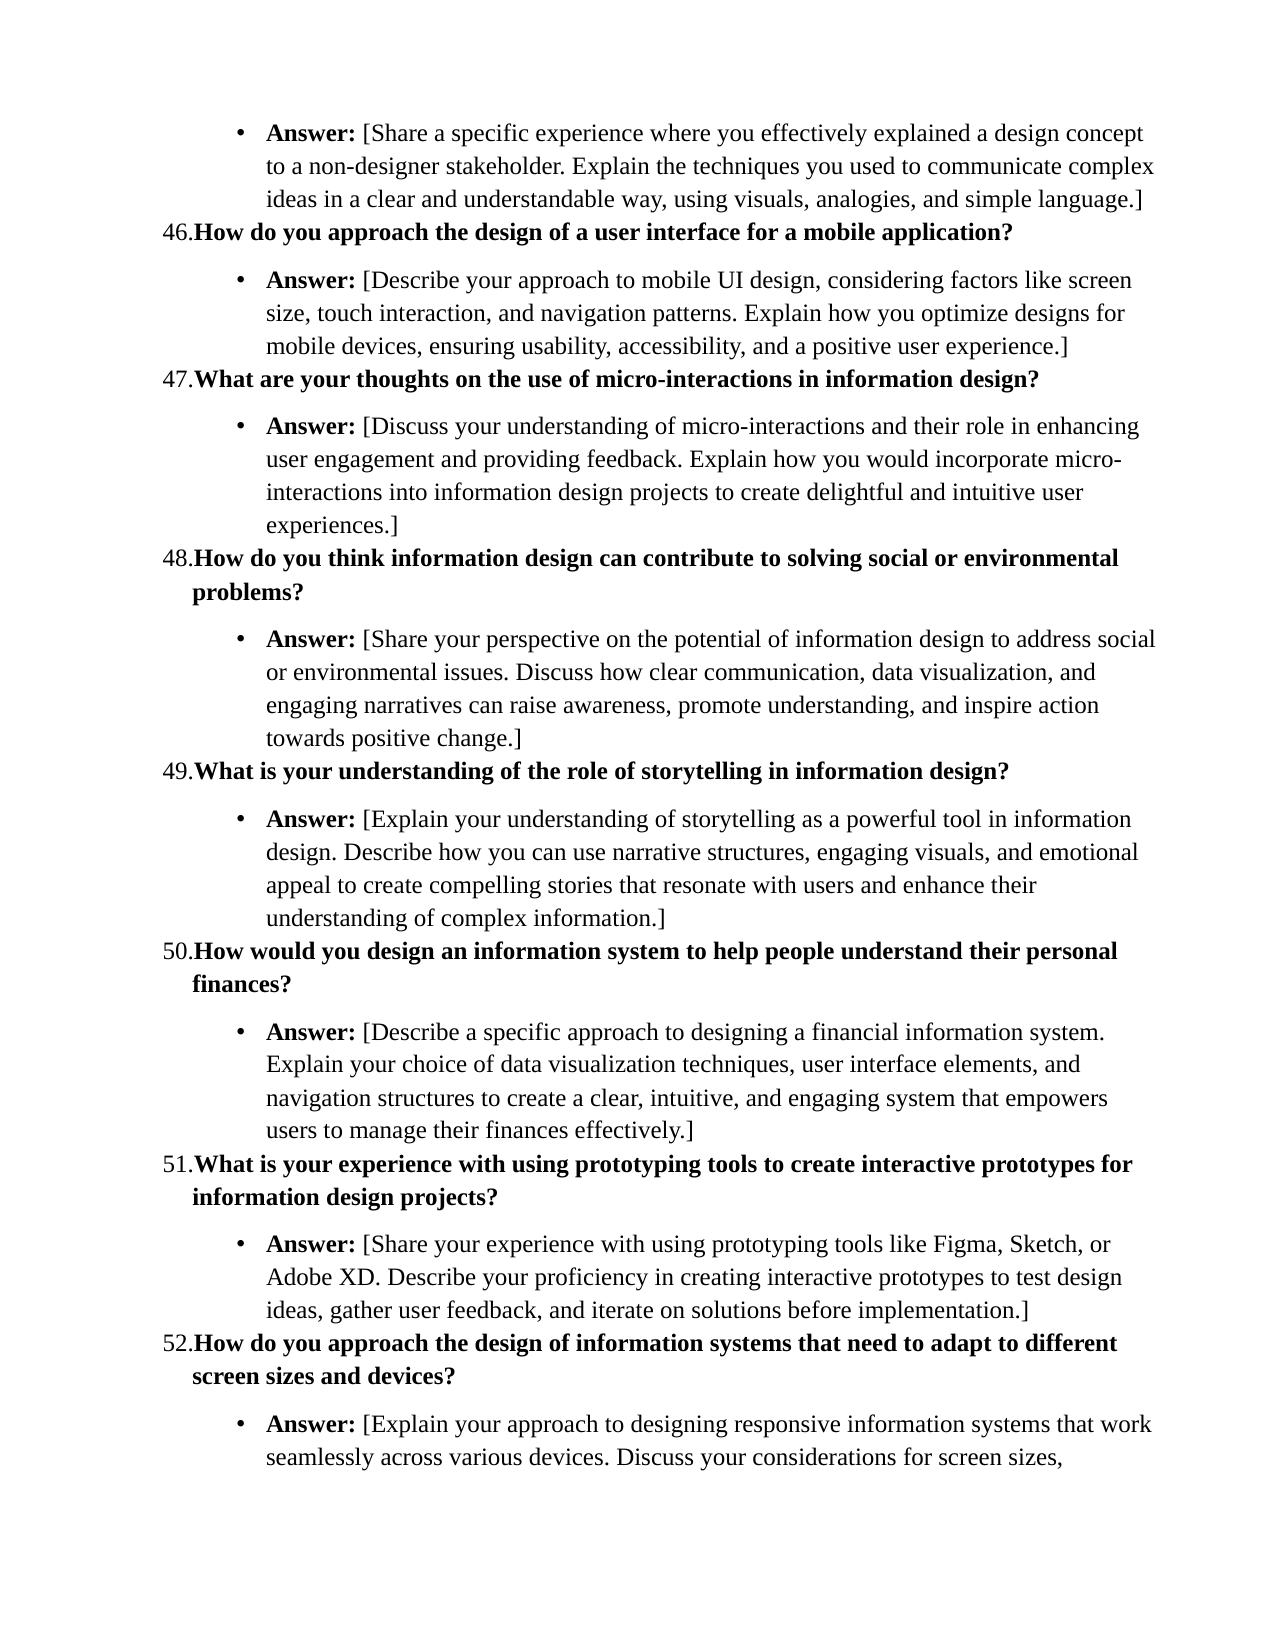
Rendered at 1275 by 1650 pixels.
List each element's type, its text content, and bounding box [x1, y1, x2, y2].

list Answer: [Explain your understanding of storytelling as a powerful tool in information design. Describe how you can use narrative structures, engaging visuals, and emotional appeal to create compelling stories that resonate with users and enhance their understanding of complex information.] [236, 804, 1157, 932]
list What is your understanding of the role of storytelling in information design? [162, 756, 1157, 785]
list Answer: [Share a specific experience where you effectively explained a design concept to a non-designer stakeholder. Explain the techniques you used to communicate complex ideas in a clear and understandable way, using visuals, analogies, and simple language.] [236, 118, 1157, 213]
list Answer: [Describe your approach to mobile UI design, considering factors like screen size, touch interaction, and navigation patterns. Explain how you optimize designs for mobile devices, ensuring usability, accessibility, and a positive user experience.] [236, 265, 1157, 359]
list What is your experience with using prototyping tools to create interactive prototypes for information design projects? [162, 1149, 1157, 1210]
list How do you approach the design of information systems that need to adapt to different screen sizes and devices? [162, 1328, 1157, 1390]
list Answer: [Describe a specific approach to designing a financial information system. Explain your choice of data visualization techniques, user interface elements, and navigation structures to create a clear, intuitive, and engaging system that empowers users to manage their finances effectively.] [236, 1017, 1157, 1144]
list Answer: [Explain your approach to designing responsive information systems that work seamlessly across various devices. Discuss your considerations for screen sizes, [236, 1409, 1157, 1471]
list What are your thoughts on the use of micro-interactions in information design? [162, 364, 1157, 393]
list Answer: [Discuss your understanding of micro-interactions and their role in enhancing user engagement and providing feedback. Explain how you would incorporate micro-interactions into information design projects to create delightful and intuitive user experiences.] [236, 411, 1157, 539]
list Answer: [Share your experience with using prototyping tools like Figma, Sketch, or Adobe XD. Describe your proficiency in creating interactive prototypes to test design ideas, gather user feedback, and iterate on solutions before implementation.] [236, 1229, 1157, 1324]
list How do you approach the design of a user interface for a mobile application? [162, 217, 1157, 246]
list How do you think information design can contribute to solving social or environmental problems? [162, 543, 1157, 605]
list How would you design an information system to help people understand their personal finances? [162, 936, 1157, 998]
list Answer: [Share your perspective on the potential of information design to address social or environmental issues. Discuss how clear communication, data visualization, and engaging narratives can raise awareness, promote understanding, and inspire action towards positive change.] [236, 624, 1157, 752]
